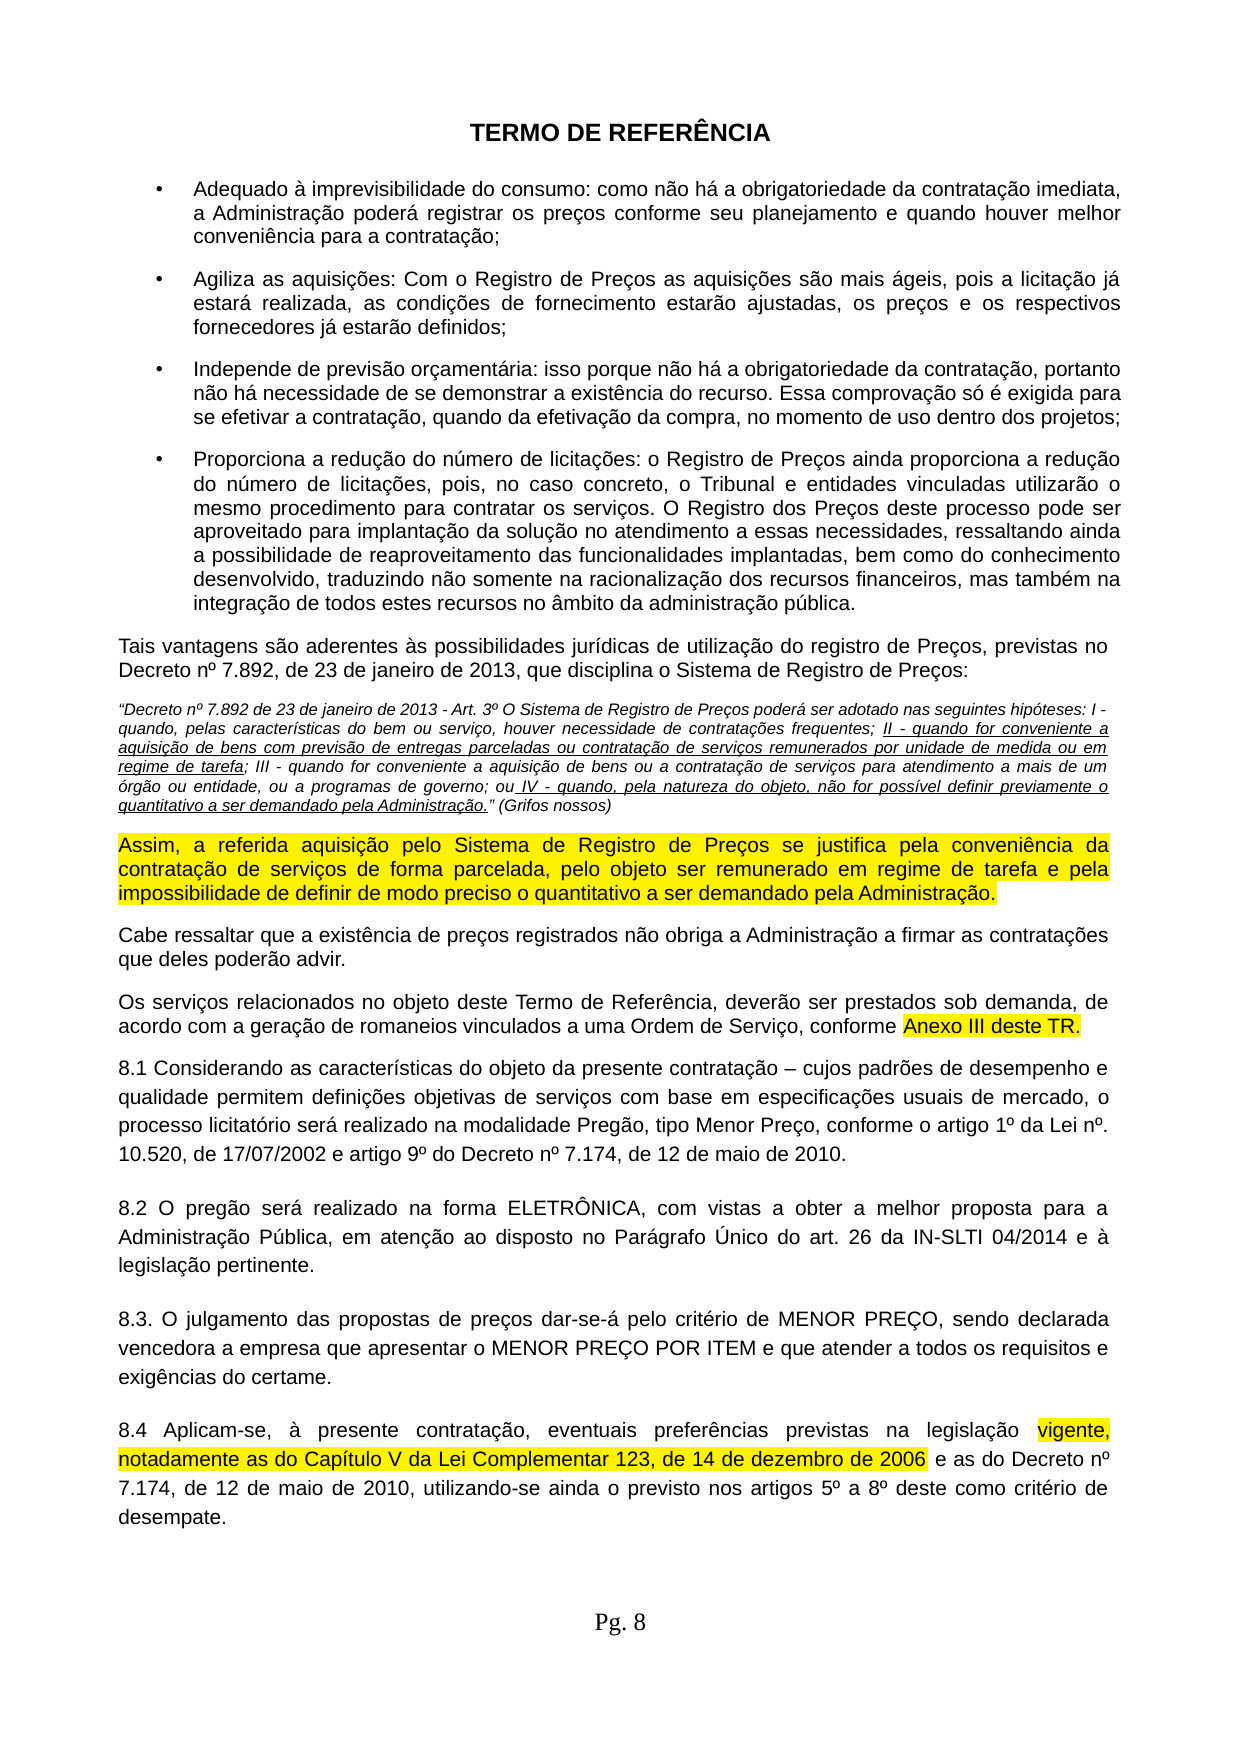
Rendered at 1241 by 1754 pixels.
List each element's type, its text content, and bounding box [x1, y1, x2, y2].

list Adequado à imprevisibilidade do consumo: como não há a obrigatoriedade da contratação imediata, a Administração poderá registrar os preços conforme seu planejamento e quando houver melhor conveniência para a contratação; [156, 176, 1122, 248]
list Independe de previsão orçamentária: isso porque não há a obrigatoriedade da contratação, portanto não há necessidade de se demonstrar a existência do recurso. Essa comprovação só é exigida para se efetivar a contratação, quando da efetivação da compra, no momento de uso dentro dos projetos; [156, 357, 1122, 429]
list Agiliza as aquisições: Com o Registro de Preços as aquisições são mais ágeis, pois a licitação já estará realizada, as condições de fornecimento estarão ajustadas, os preços e os respectivos fornecedores já estarão definidos; [156, 267, 1122, 339]
text 8.1 Considerando as características do objeto da presente contratação – cujos padrões de desempenho e qualidade permitem definições objetivas de serviços com base em especificações usuais de mercado, o processo licitatório será realizado na modalidade Pregão, tipo Menor Preço, conforme o artigo 1º da Lei nº. 10.520, de 17/07/2002 e artigo 9º do Decreto nº 7.174, de 12 de maio de 2010. [118, 1056, 1110, 1166]
text Cabe ressaltar que a existência de preços registrados não obriga a Administração a firmar as contratações que deles poderão advir. [118, 923, 1110, 971]
text 8.3. O julgamento das propostas de preços dar-se-á pelo critério de MENOR PREÇO, sendo declarada vencedora a empresa que apresentar o MENOR PREÇO POR ITEM e que atender a todos os requisitos e exigências do certame. [118, 1307, 1110, 1388]
list Proporciona a redução do número de licitações: o Registro de Preços ainda proporciona a redução do número de licitações, pois, no caso concreto, o Tribunal e entidades vinculadas utilizarão o mesmo procedimento para contratar os serviços. O Registro dos Preços deste processo pode ser aproveitado para implantação da solução no atendimento a essas necessidades, ressaltando ainda a possibilidade de reaproveitamento das funcionalidades implantadas, bem como do conhecimento desenvolvido, traduzindo não somente na racionalização dos recursos financeiros, mas também na integração de todos estes recursos no âmbito da administração pública. [156, 447, 1122, 615]
text Os serviços relacionados no objeto deste Termo de Referência, deverão ser prestados sob demanda, de acordo com a geração de romaneios vinculados a uma Ordem de Serviço, conforme Anexo III deste TR. [118, 989, 1110, 1037]
text 8.4 Aplicam-se, à presente contratação, eventuais preferências previstas na legislação vigente, notadamente as do Capítulo V da Lei Complementar 123, de 14 de dezembro de 2006 e as do Decreto nº 7.174, de 12 de maio de 2010, utilizando-se ainda o previsto nos artigos 5º a 8º deste como critério de desempate. [118, 1418, 1110, 1528]
text Tais vantagens são aderentes às possibilidades jurídicas de utilização do registro de Preços, previstas no Decreto nº 7.892, de 23 de janeiro de 2013, que disciplina o Sistema de Registro de Preços: [118, 633, 1110, 681]
text 8.2 O pregão será realizado na forma ELETRÔNICA, com vistas a obter a melhor proposta para a Administração Pública, em atenção ao disposto no Parágrafo Único do art. 26 da IN-SLTI 04/2014 e à legislação pertinente. [118, 1196, 1110, 1277]
text “Decreto nº 7.892 de 23 de janeiro de 2013 - Art. 3º O Sistema de Registro de Preços poderá ser adotado nas seguintes hipóteses: I - quando, pelas características do bem ou serviço, houver necessidade de contratações frequentes; II - quando for conveniente a aquisição de bens com previsão de entregas parceladas ou contratação de serviços remunerados por unidade de medida ou em regime de tarefa; III - quando for conveniente a aquisição de bens ou a contratação de serviços para atendimento a mais de um órgão ou entidade, ou a programas de governo; ou IV - quando, pela natureza do objeto, não for possível definir previamente o quantitativo a ser demandado pela Administração.” (Grifos nossos) [118, 700, 1110, 815]
text Assim, a referida aquisição pelo Sistema de Registro de Preços se justifica pela conveniência da contratação de serviços de forma parcelada, pelo objeto ser remunerado em regime de tarefa e pela impossibilidade de definir de modo preciso o quantitativo a ser demandado pela Administração. [118, 833, 1110, 905]
